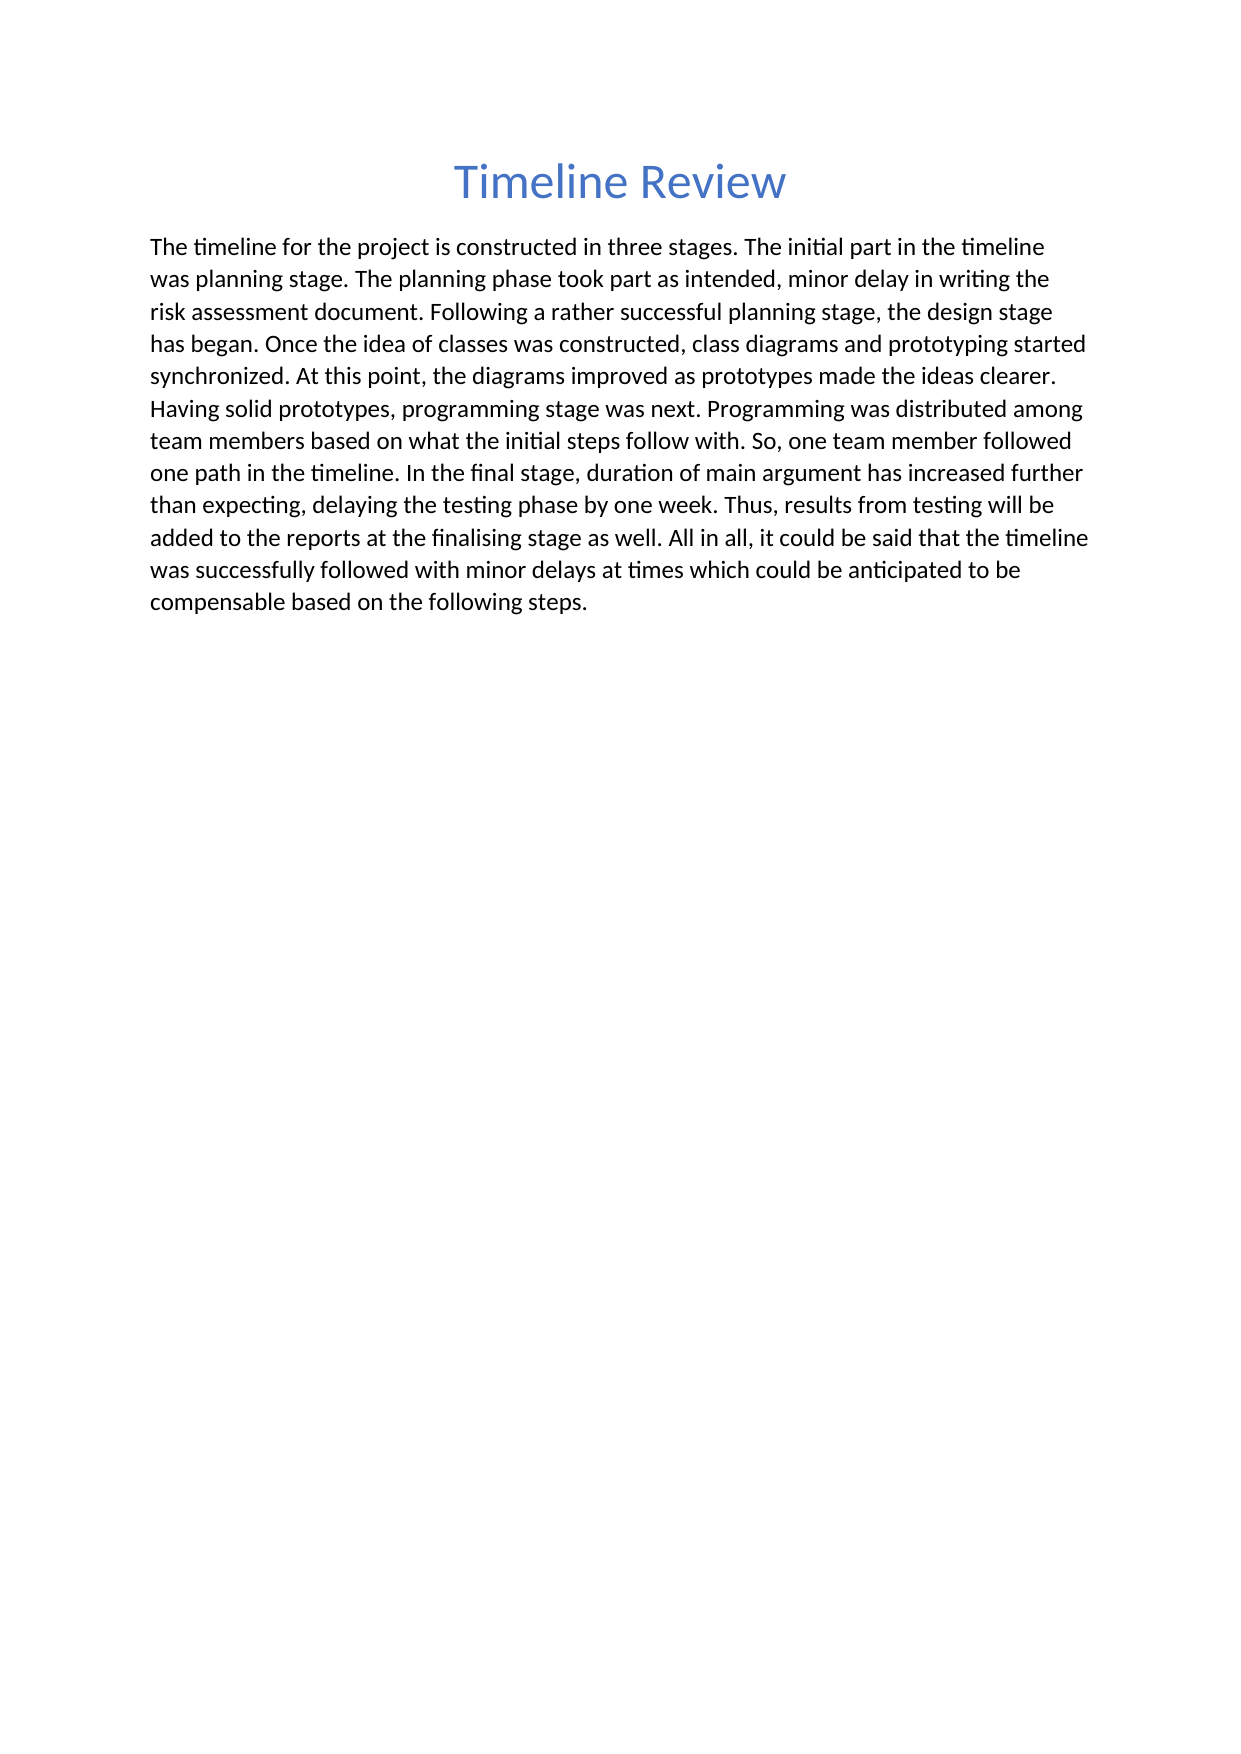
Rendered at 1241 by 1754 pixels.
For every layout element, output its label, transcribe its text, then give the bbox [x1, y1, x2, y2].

text Timeline Review [150, 150, 1090, 211]
text The timeline for the project is constructed in three stages. The initial part in the timeline was planning stage. The planning phase took part as intended, minor delay in writing the risk assessment document. Following a rather successful planning stage, the design stage has began. Once the idea of classes was constructed, class diagrams and prototyping started synchronized. At this point, the diagrams improved as prototypes made the ideas clearer. Having solid prototypes, programming stage was next. Programming was distributed among team members based on what the initial steps follow with. So, one team member followed one path in the timeline. In the final stage, duration of main argument has increased further than expecting, delaying the testing phase by one week. Thus, results from testing will be added to the reports at the finalising stage as well. All in all, it could be said that the timeline was successfully followed with minor delays at times which could be anticipated to be compensable based on the following steps. [150, 231, 1090, 617]
